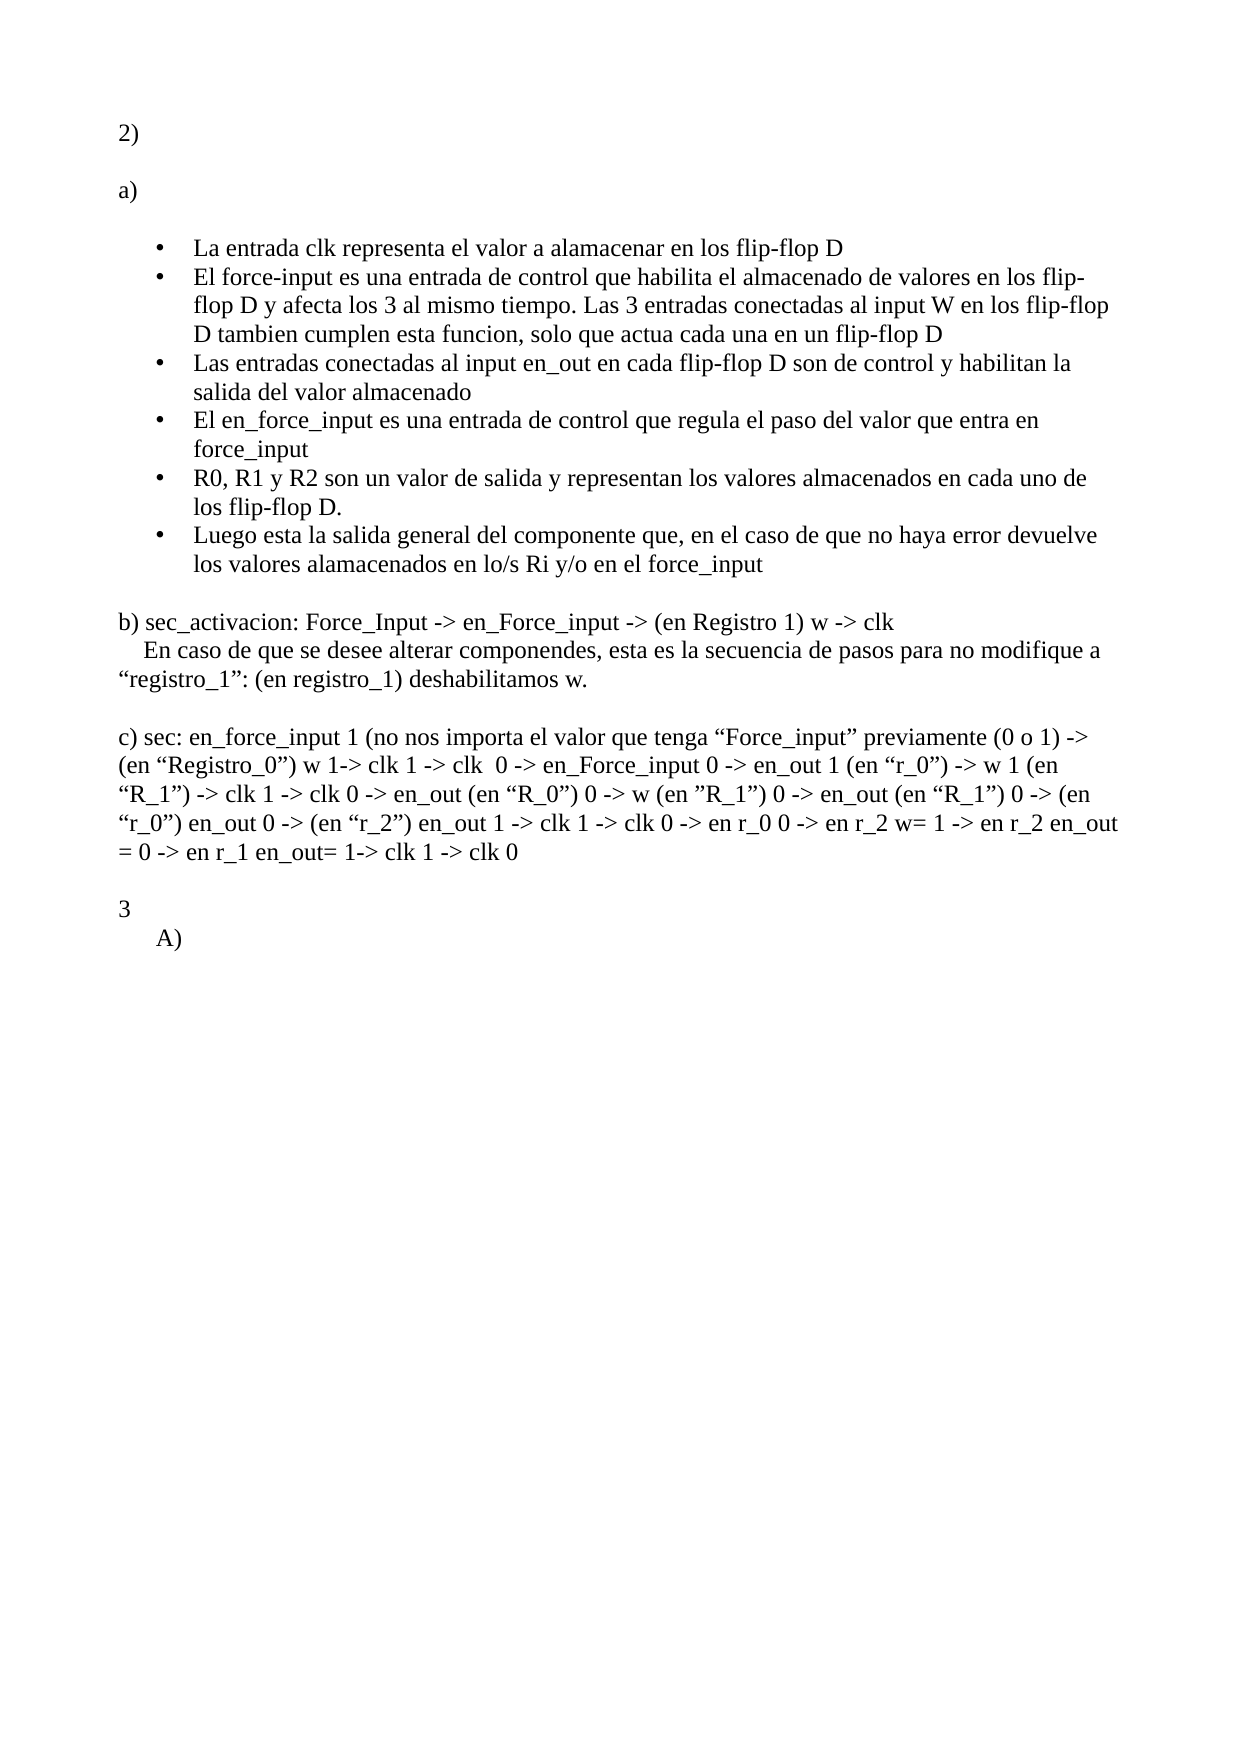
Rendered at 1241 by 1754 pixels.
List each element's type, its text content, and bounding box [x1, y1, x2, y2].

list El force-input es una entrada de control que habilita el almacenado de valores en los flip-flop D y afecta los 3 al mismo tiempo. Las 3 entradas conectadas al input W en los flip-flop D tambien cumplen esta funcion, solo que actua cada una en un flip-flop D [156, 262, 1122, 348]
text a) [118, 176, 1122, 204]
list El en_force_input es una entrada de control que regula el paso del valor que entra en force_input [156, 406, 1122, 463]
list La entrada clk representa el valor a alamacenar en los flip-flop D [156, 233, 1122, 262]
text b) sec_activacion: Force_Input -> en_Force_input -> (en Registro 1) w -> clk [118, 607, 1122, 636]
text 3 [118, 894, 1122, 923]
text c) sec: en_force_input 1 (no nos importa el valor que tenga “Force_input” previamente (0 o 1) -> (en “Registro_0”) w 1-> clk 1 -> clk 0 -> en_Force_input 0 -> en_out 1 (en “r_0”) -> w 1 (en “R_1”) -> clk 1 -> clk 0 -> en_out (en “R_0”) 0 -> w (en ”R_1”) 0 -> en_out (en “R_1”) 0 -> (en “r_0”) en_out 0 -> (en “r_2”) en_out 1 -> clk 1 -> clk 0 -> en r_0 0 -> en r_2 w= 1 -> en r_2 en_out = 0 -> en r_1 en_out= 1-> clk 1 -> clk 0 [118, 722, 1122, 866]
list Las entradas conectadas al input en_out en cada flip-flop D son de control y habilitan la salida del valor almacenado [156, 348, 1122, 406]
list Luego esta la salida general del componente que, en el caso de que no haya error devuelve los valores alamacenados en lo/s Ri y/o en el force_input [156, 521, 1122, 578]
list R0, R1 y R2 son un valor de salida y representan los valores almacenados en cada uno de los flip-flop D. [156, 463, 1122, 521]
text En caso de que se desee alterar componendes, esta es la secuencia de pasos para no modifique a “registro_1”: (en registro_1) deshabilitamos w. [118, 636, 1122, 693]
text 2) [118, 118, 1122, 147]
